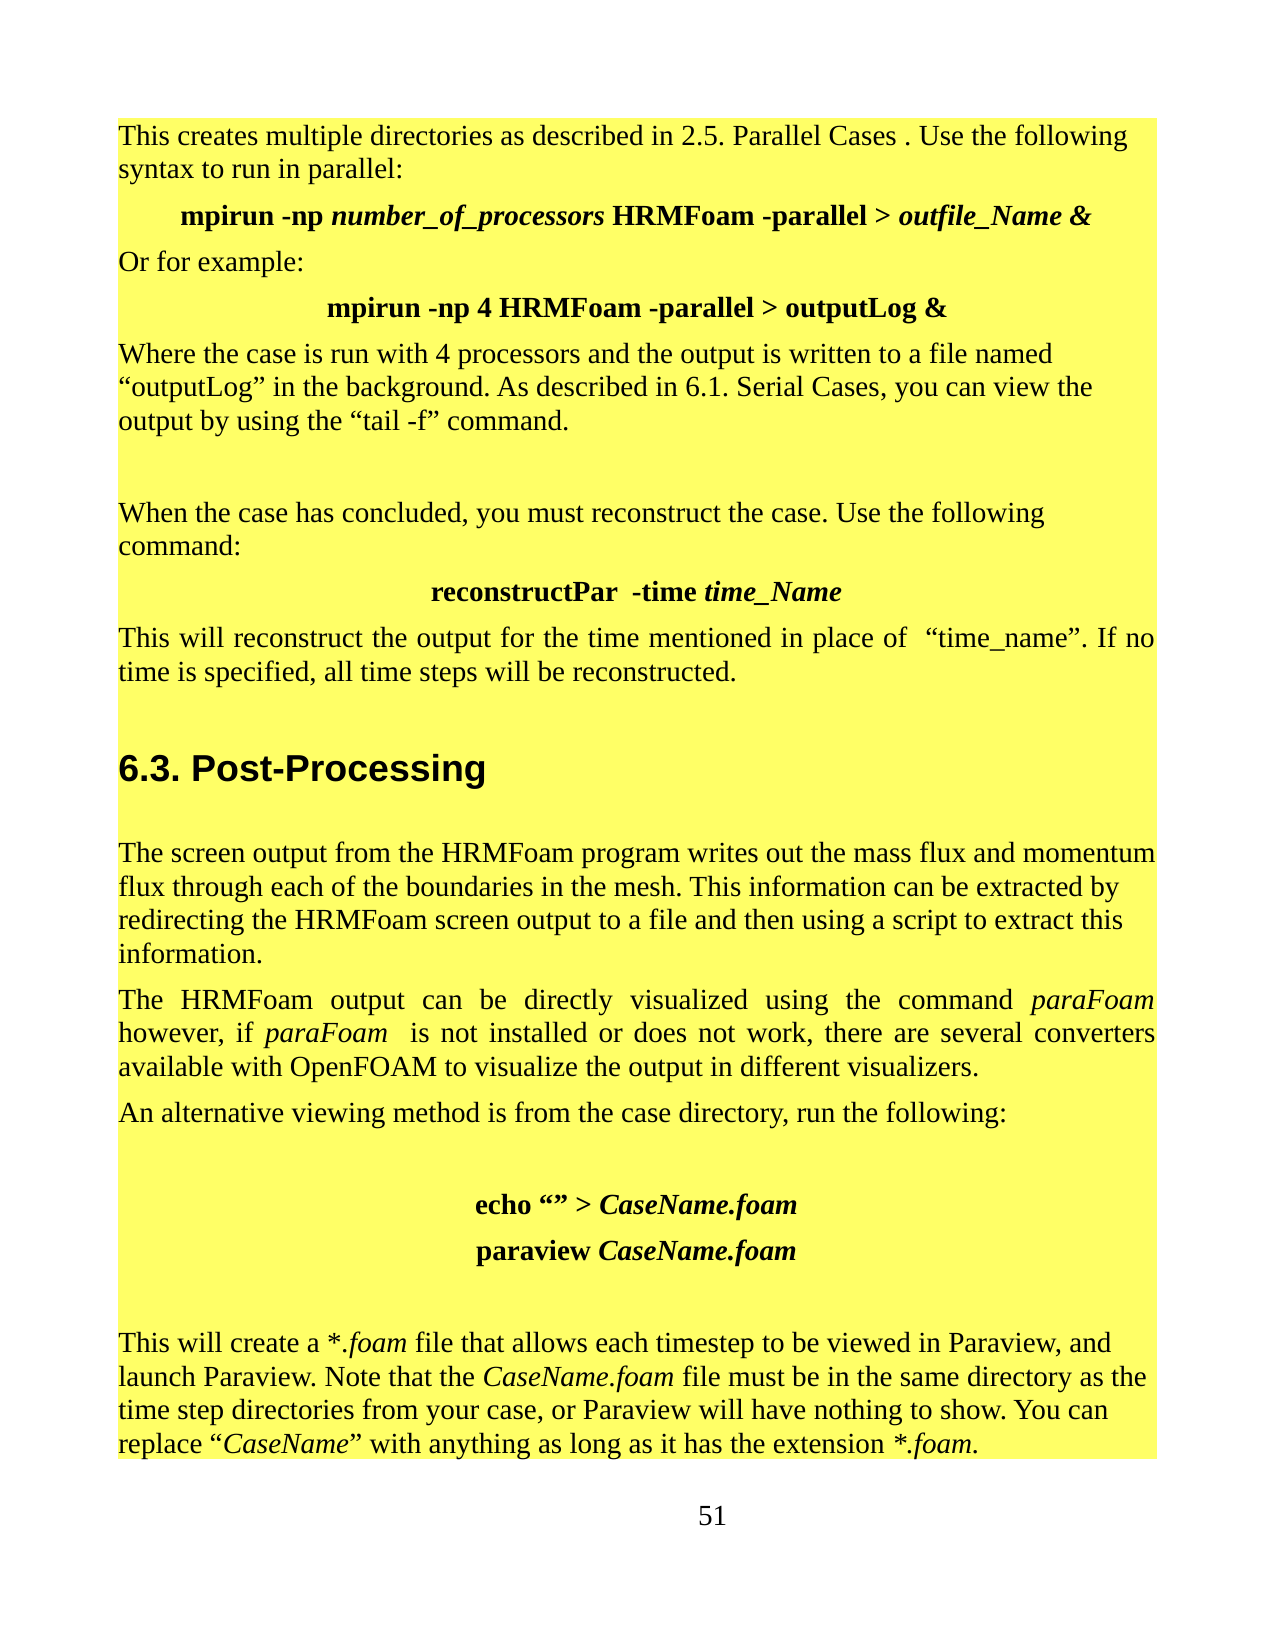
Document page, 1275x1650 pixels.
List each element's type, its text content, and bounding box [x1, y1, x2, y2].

text mpirun -np number_of_processors HRMFoam -parallel > outfile_Name & [118, 198, 1157, 231]
text The HRMFoam output can be directly visualized using the command paraFoam however, if paraFoam is not installed or does not work, there are several converters available with OpenFOAM to visualize the output in different visualizers. [118, 982, 1157, 1083]
text Where the case is run with 4 processors and the output is written to a file named “outputLog” in the background. As described in 6.1. Serial Cases, you can view the output by using the “tail -f” command. [118, 336, 1157, 436]
text This will create a *.foam file that allows each timestep to be viewed in Paraview, and launch Paraview. Note that the CaseName.foam file must be in the same directory as the time step directories from your case, or Paraview will have nothing to show. You can replace “CaseName” with anything as long as it has the extension *.foam. [118, 1325, 1157, 1459]
text The screen output from the HRMFoam program writes out the mass flux and momentum flux through each of the boundaries in the mesh. This information can be extracted by redirecting the HRMFoam screen output to a file and then using a script to extract this information. [118, 835, 1157, 969]
text paraview CaseName.foam [118, 1233, 1157, 1267]
subtitle 6.3. Post-Processing [118, 746, 1157, 789]
text This will reconstruct the output for the time mentioned in place of “time_name”. If no time is specified, all time steps will be reconstructed. [118, 621, 1157, 688]
text mpirun -np 4 HRMFoam -parallel > outputLog & [118, 290, 1157, 323]
text When the case has concluded, you must reconstruct the case. Use the following command: [118, 495, 1157, 562]
text An alternative viewing method is from the case directory, run the following: [118, 1095, 1157, 1129]
text Or for example: [118, 244, 1157, 277]
text reconstructPar -time time_Name [118, 574, 1157, 608]
text echo “” > CaseName.foam [118, 1187, 1157, 1221]
text This creates multiple directories as described in 2.5. Parallel Cases . Use the following syntax to run in parallel: [118, 118, 1157, 185]
